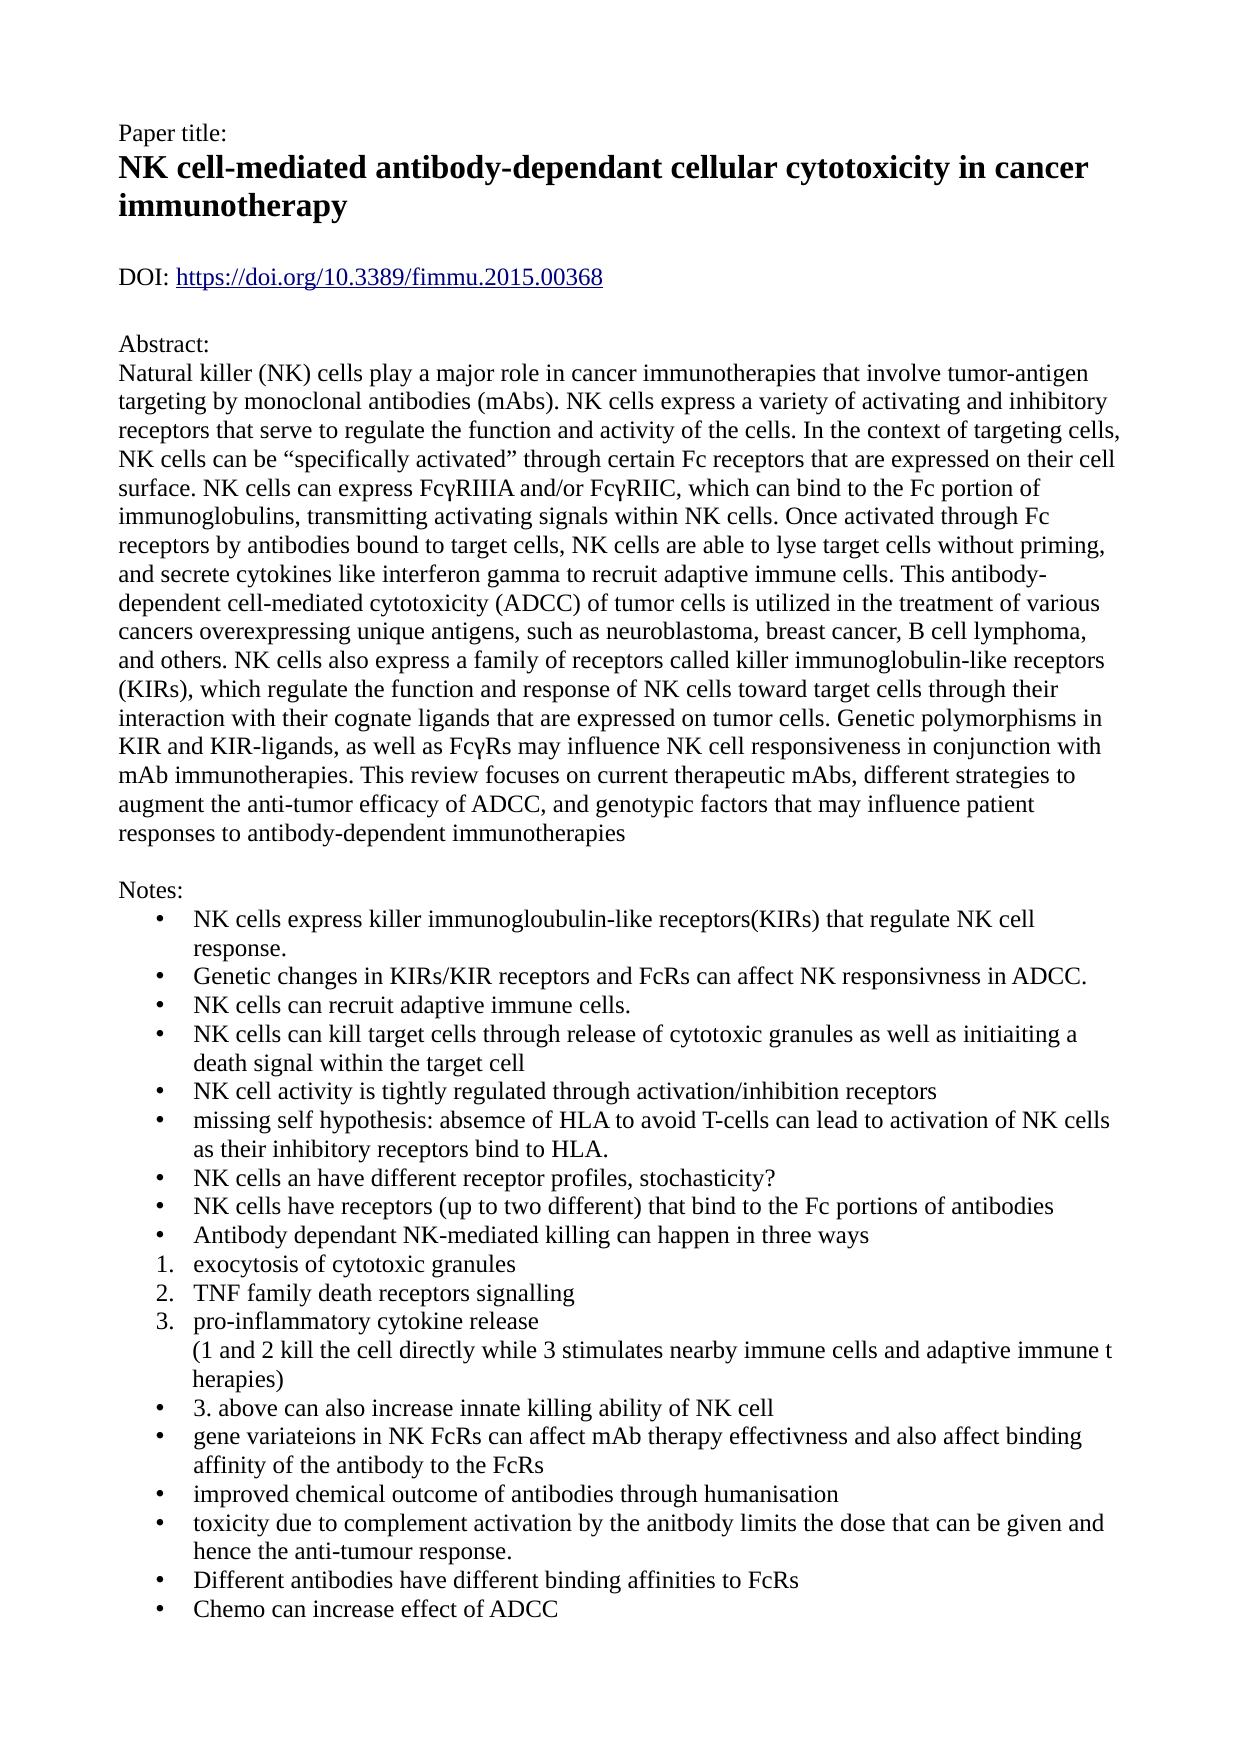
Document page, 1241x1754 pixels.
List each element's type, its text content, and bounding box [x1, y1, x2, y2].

list NK cells express killer immunogloubulin-like receptors(KIRs) that regulate NK cell response. [156, 904, 1122, 961]
list Antibody dependant NK-mediated killing can happen in three ways [156, 1220, 1122, 1249]
list Different antibodies have different binding affinities to FcRs [156, 1565, 1122, 1594]
list pro-inflammatory cytokine release [156, 1306, 1122, 1335]
list missing self hypothesis: absemce of HLA to avoid T-cells can lead to activation of NK cells as their inhibitory receptors bind to HLA. [156, 1105, 1122, 1163]
list NK cell activity is tightly regulated through activation/inhibition receptors [156, 1076, 1122, 1105]
list toxicity due to complement activation by the anitbody limits the dose that can be given and hence the anti-tumour response. [156, 1508, 1122, 1565]
text Paper title: [118, 118, 1122, 147]
text Abstract: [118, 329, 1122, 358]
text (1 and 2 kill the cell directly while 3 stimulates nearby immune cells and adaptive immune t herapies) [118, 1335, 1122, 1393]
list NK cells can recruit adaptive immune cells. [156, 990, 1122, 1019]
list 3. above can also increase innate killing ability of NK cell [156, 1393, 1122, 1421]
list TNF family death receptors signalling [156, 1278, 1122, 1306]
list Chemo can increase effect of ADCC [156, 1594, 1122, 1623]
text Natural killer (NK) cells play a major role in cancer immunotherapies that involve tumor-antigen targeting by monoclonal antibodies (mAbs). NK cells express a variety of activating and inhibitory receptors that serve to regulate the function and activity of the cells. In the context of targeting cells, NK cells can be “specifically activated” through certain Fc receptors that are expressed on their cell surface. NK cells can express FcγRIIIA and/or FcγRIIC, which can bind to the Fc portion of immunoglobulins, transmitting activating signals within NK cells. Once activated through Fc receptors by antibodies bound to target cells, NK cells are able to lyse target cells without priming, and secrete cytokines like interferon gamma to recruit adaptive immune cells. This antibody-dependent cell-mediated cytotoxicity (ADCC) of tumor cells is utilized in the treatment of various cancers overexpressing unique antigens, such as neuroblastoma, breast cancer, B cell lymphoma, and others. NK cells also express a family of receptors called killer immunoglobulin-like receptors (KIRs), which regulate the function and response of NK cells toward target cells through their interaction with their cognate ligands that are expressed on tumor cells. Genetic polymorphisms in KIR and KIR-ligands, as well as FcγRs may influence NK cell responsiveness in conjunction with mAb immunotherapies. This review focuses on current therapeutic mAbs, different strategies to augment the anti-tumor efficacy of ADCC, and genotypic factors that may influence patient responses to antibody-dependent immunotherapies [118, 358, 1122, 846]
list NK cells can kill target cells through release of cytotoxic granules as well as initiaiting a death signal within the target cell [156, 1019, 1122, 1076]
list exocytosis of cytotoxic granules [156, 1249, 1122, 1278]
list Genetic changes in KIRs/KIR receptors and FcRs can affect NK responsivness in ADCC. [156, 961, 1122, 990]
text Notes: [118, 875, 1122, 904]
list NK cells an have different receptor profiles, stochasticity? [156, 1163, 1122, 1191]
text DOI: https://doi.org/10.3389/fimmu.2015.00368 [118, 262, 1122, 291]
list gene variateions in NK FcRs can affect mAb therapy effectivness and also affect binding affinity of the antibody to the FcRs [156, 1421, 1122, 1479]
list improved chemical outcome of antibodies through humanisation [156, 1479, 1122, 1508]
text NK cell-mediated antibody-dependant cellular cytotoxicity in cancer immunotherapy [118, 147, 1122, 223]
list NK cells have receptors (up to two different) that bind to the Fc portions of antibodies [156, 1191, 1122, 1220]
